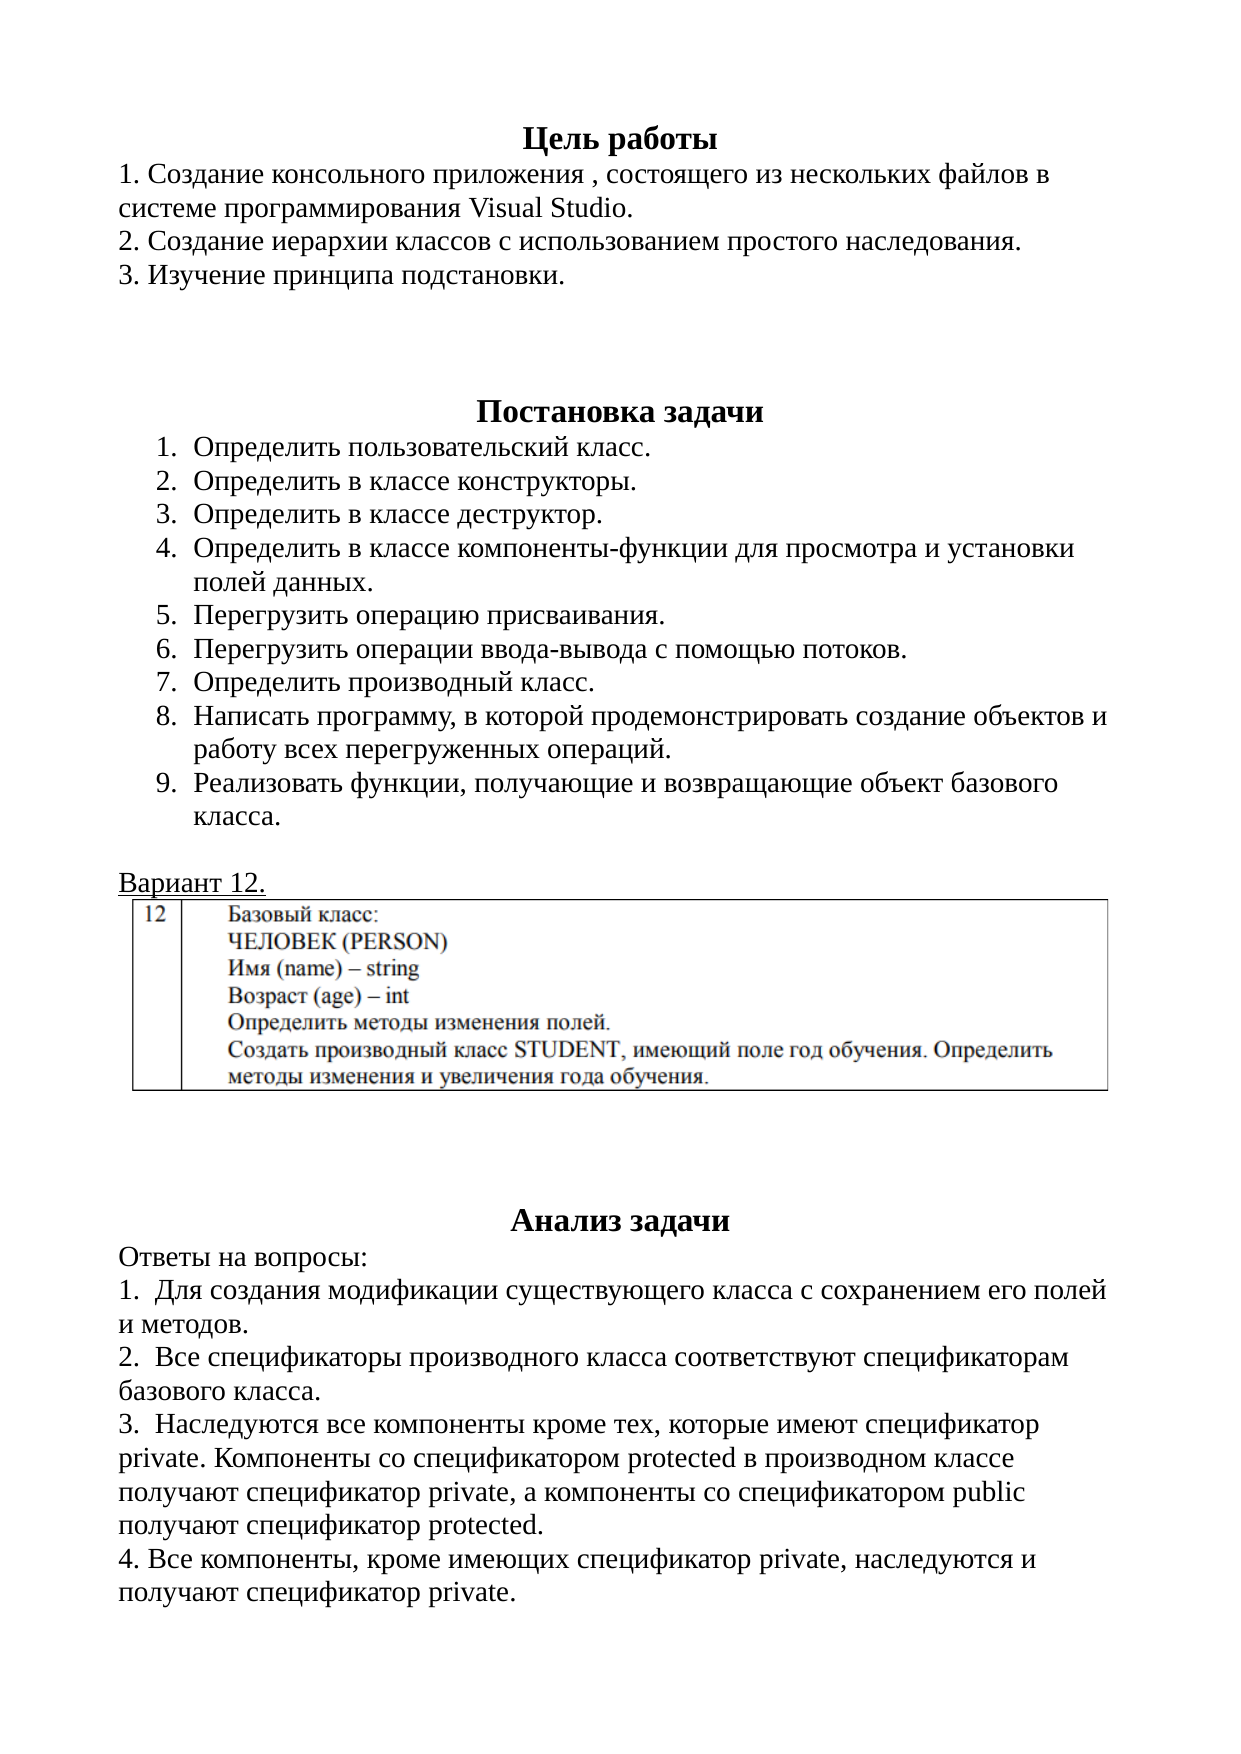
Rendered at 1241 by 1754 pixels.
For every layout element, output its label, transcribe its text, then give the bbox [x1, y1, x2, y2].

list Определить в классе конструкторы. [156, 463, 1122, 497]
text 3. Наследуются все компоненты кроме тех, которые имеют спецификатор private. Компоненты со спецификатором protected в производном классе получают спецификатор private, а компоненты со спецификатором public получают спецификатор protected. [118, 1407, 1122, 1541]
list Определить производный класс. [156, 664, 1122, 698]
text Цель работы [118, 118, 1122, 156]
list Перегрузить операции ввода-вывода с помощью потоков. [156, 631, 1122, 664]
list Определить в классе деструктор. [156, 497, 1122, 530]
text 2. Все спецификаторы производного класса соответствуют спецификаторам базового класса. [118, 1339, 1122, 1407]
text 2. Создание иерархии классов с использованием простого наследования. [118, 223, 1122, 257]
text Постановка задачи [118, 391, 1122, 429]
list Реализовать функции, получающие и возвращающие объект базового класса. [156, 765, 1122, 832]
list Написать программу, в которой продемонстрировать создание объектов и работу всех перегруженных операций. [156, 698, 1122, 765]
text 3. Изучение принципа подстановки. [118, 257, 1122, 291]
text 1. Для создания модификации существующего класса с сохранением его полей и методов. [118, 1272, 1122, 1339]
text 1. Создание консольного приложения , состоящего из нескольких файлов в системе программирования Visual Studio. [118, 156, 1122, 223]
list Определить пользовательский класс. [156, 429, 1122, 463]
text Ответы на вопросы: [118, 1239, 1122, 1272]
text Анализ задачи [118, 1201, 1122, 1239]
text 4. Все компоненты, кроме имеющих спецификатор private, наследуются и получают спецификатор private. [118, 1541, 1122, 1608]
list Перегрузить операцию присваивания. [156, 597, 1122, 631]
list Определить в классе компоненты-функции для просмотра и установки полей данных. [156, 530, 1122, 597]
picture [132, 899, 1109, 1091]
text Вариант 12. [118, 866, 1122, 899]
